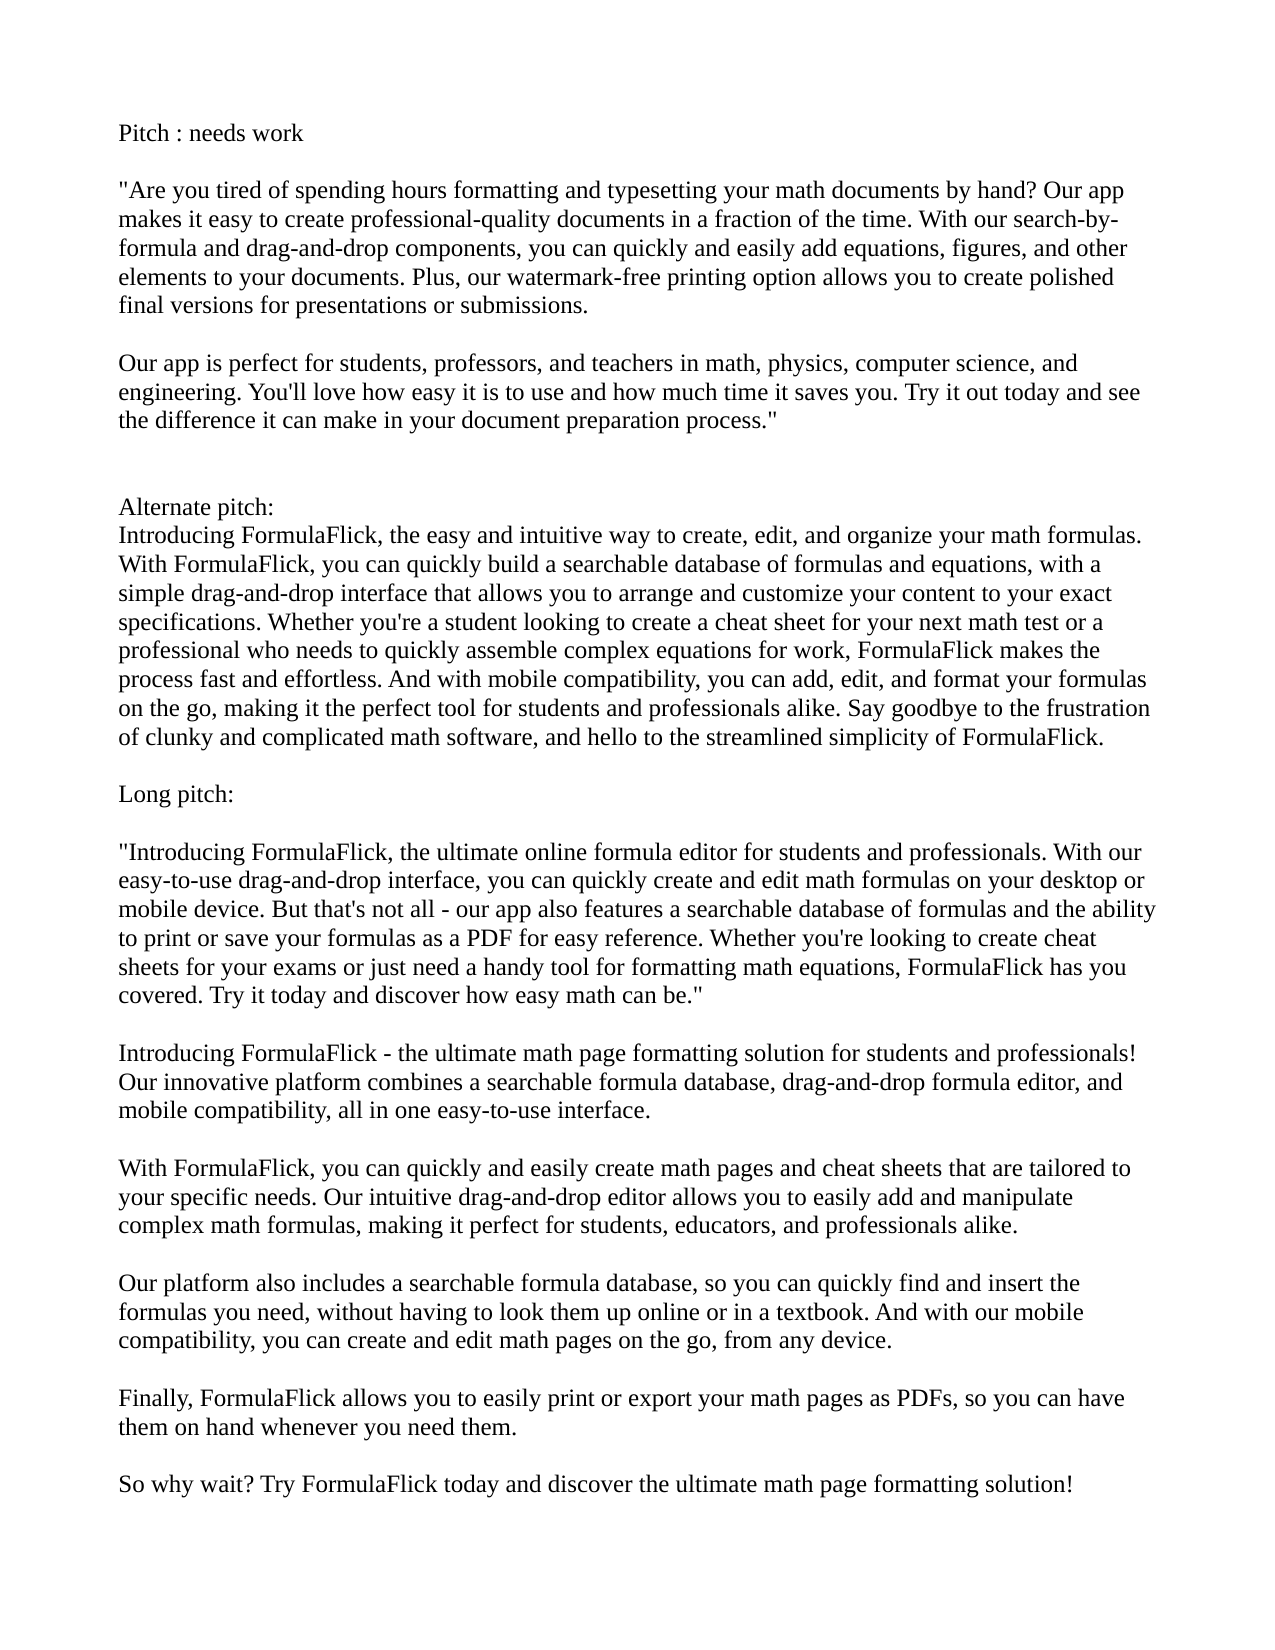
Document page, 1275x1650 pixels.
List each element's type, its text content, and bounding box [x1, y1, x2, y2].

text So why wait? Try FormulaFlick today and discover the ultimate math page formatting solution! [118, 1469, 1157, 1527]
text Pitch : needs work "Are you tired of spending hours formatting and typesetting your math documents by hand? Our app makes it easy to create professional-quality documents in a fraction of the time. With our search-by-formula and drag-and-drop components, you can quickly and easily add equations, figures, and other elements to your documents. Plus, our watermark-free printing option allows you to create polished final versions for presentations or submissions. [118, 118, 1157, 319]
text "Introducing FormulaFlick, the ultimate online formula editor for students and professionals. With our easy-to-use drag-and-drop interface, you can quickly create and edit math formulas on your desktop or mobile device. But that's not all - our app also features a searchable database of formulas and the ability to print or save your formulas as a PDF for easy reference. Whether you're looking to create cheat sheets for your exams or just need a handy tool for formatting math equations, FormulaFlick has you covered. Try it today and discover how easy math can be." [118, 837, 1157, 1009]
text With FormulaFlick, you can quickly and easily create math pages and cheat sheets that are tailored to your specific needs. Our intuitive drag-and-drop editor allows you to easily add and manipulate complex math formulas, making it perfect for students, educators, and professionals alike. [118, 1153, 1157, 1239]
text Alternate pitch: Introducing FormulaFlick, the easy and intuitive way to create, edit, and organize your math formulas. With FormulaFlick, you can quickly build a searchable database of formulas and equations, with a simple drag-and-drop interface that allows you to arrange and customize your content to your exact specifications. Whether you're a student looking to create a cheat sheet for your next math test or a professional who needs to quickly assemble complex equations for work, FormulaFlick makes the process fast and effortless. And with mobile compatibility, you can add, edit, and format your formulas on the go, making it the perfect tool for students and professionals alike. Say goodbye to the frustration of clunky and complicated math software, and hello to the streamlined simplicity of FormulaFlick. [118, 492, 1157, 751]
text Introducing FormulaFlick - the ultimate math page formatting solution for students and professionals! Our innovative platform combines a searchable formula database, drag-and-drop formula editor, and mobile compatibility, all in one easy-to-use interface. [118, 1038, 1157, 1124]
text Our app is perfect for students, professors, and teachers in math, physics, computer science, and engineering. You'll love how easy it is to use and how much time it saves you. Try it out today and see the difference it can make in your document preparation process." [118, 348, 1157, 434]
text Long pitch: [118, 779, 1157, 808]
text Finally, FormulaFlick allows you to easily print or export your math pages as PDFs, so you can have them on hand whenever you need them. [118, 1383, 1157, 1441]
text Our platform also includes a searchable formula database, so you can quickly find and insert the formulas you need, without having to look them up online or in a textbook. And with our mobile compatibility, you can create and edit math pages on the go, from any device. [118, 1268, 1157, 1354]
